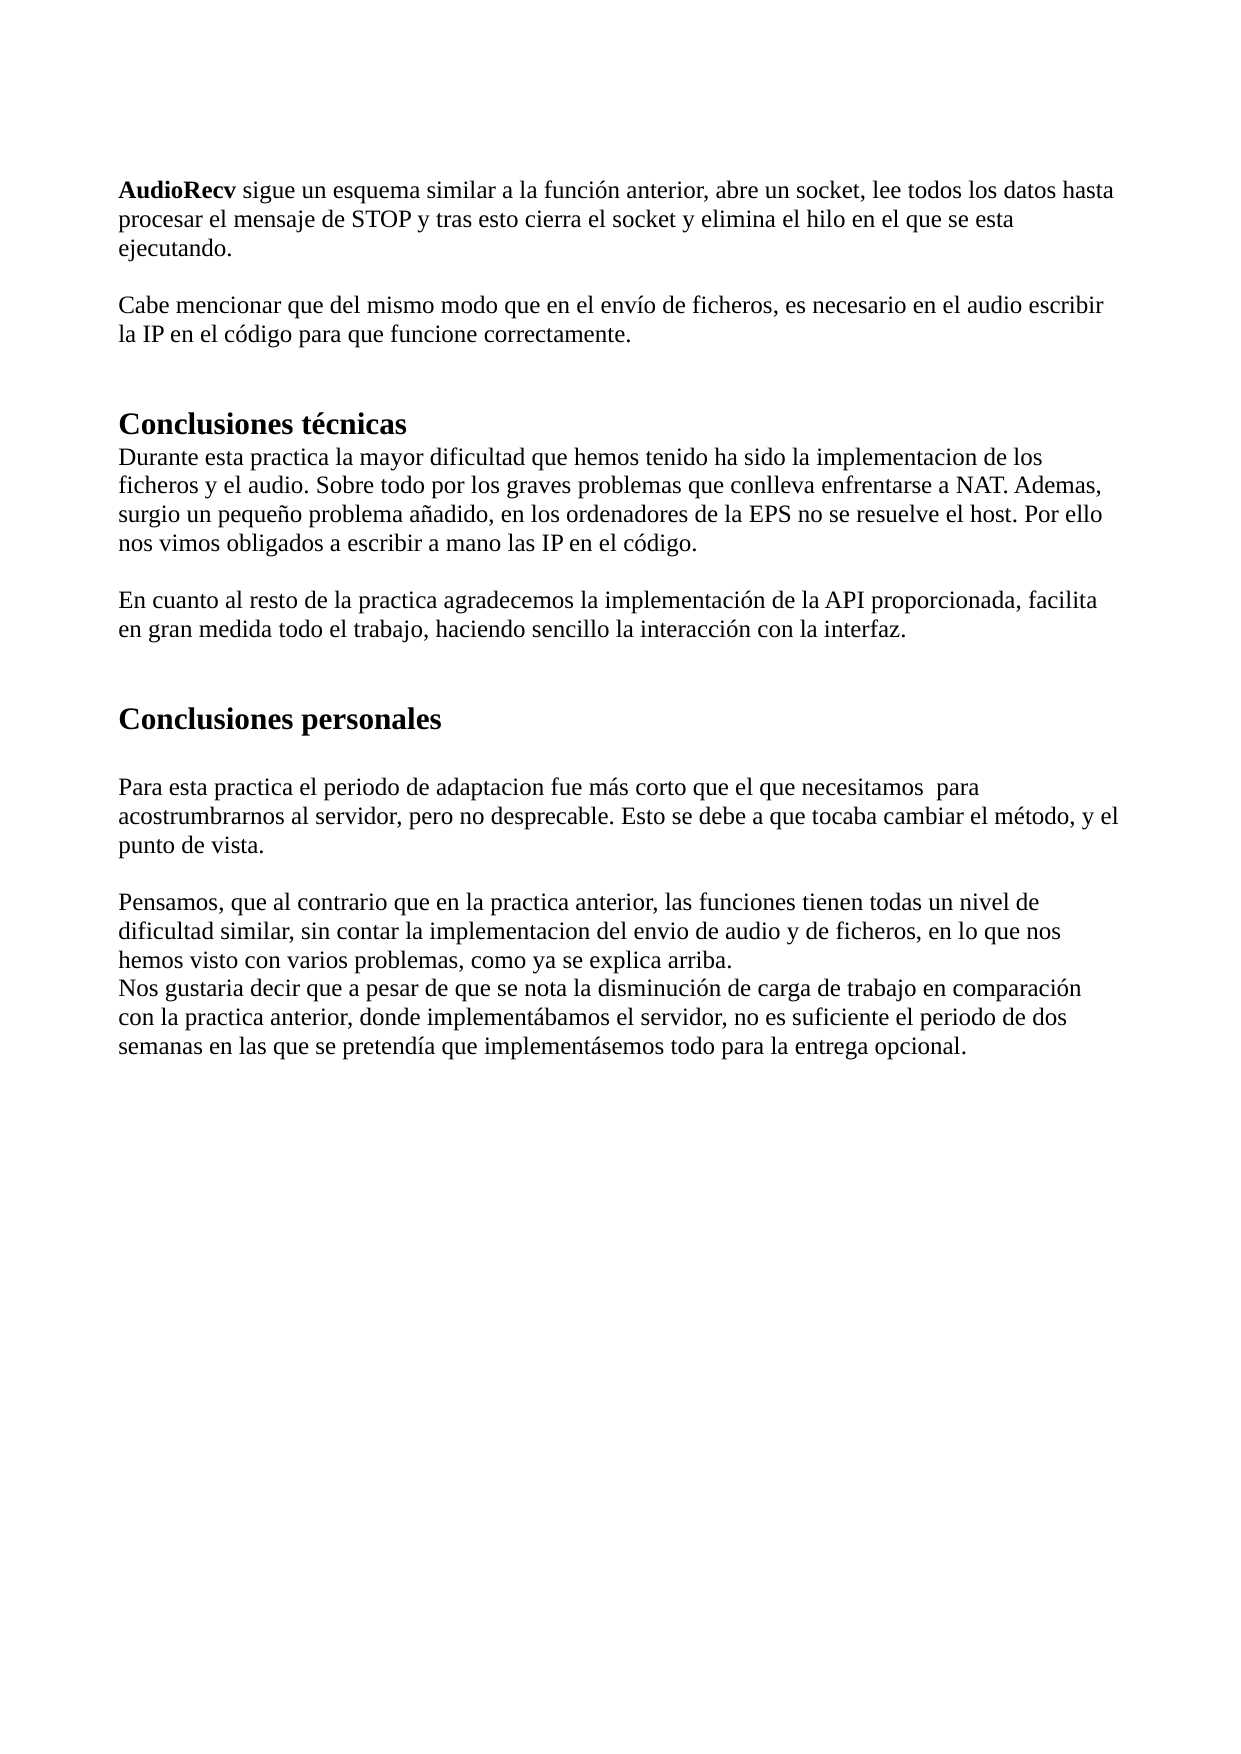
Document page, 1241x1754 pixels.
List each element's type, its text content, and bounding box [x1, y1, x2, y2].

text En cuanto al resto de la practica agradecemos la implementación de la API proporcionada, facilita en gran medida todo el trabajo, haciendo sencillo la interacción con la interfaz. [118, 585, 1122, 643]
text Conclusiones personales [118, 700, 1122, 736]
text Pensamos, que al contrario que en la practica anterior, las funciones tienen todas un nivel de dificultad similar, sin contar la implementacion del envio de audio y de ficheros, en lo que nos hemos visto con varios problemas, como ya se explica arriba. [118, 887, 1122, 973]
text Cabe mencionar que del mismo modo que en el envío de ficheros, es necesario en el audio escribir la IP en el código para que funcione correctamente. [118, 291, 1122, 348]
text Para esta practica el periodo de adaptacion fue más corto que el que necesitamos para acostrumbrarnos al servidor, pero no desprecable. Esto se debe a que tocaba cambiar el método, y el punto de vista. [118, 772, 1122, 858]
text Conclusiones técnicas [118, 406, 1122, 442]
text AudioRecv sigue un esquema similar a la función anterior, abre un socket, lee todos los datos hasta procesar el mensaje de STOP y tras esto cierra el socket y elimina el hilo en el que se esta ejecutando. [118, 176, 1122, 262]
text Durante esta practica la mayor dificultad que hemos tenido ha sido la implementacion de los ficheros y el audio. Sobre todo por los graves problemas que conlleva enfrentarse a NAT. Ademas, surgio un pequeño problema añadido, en los ordenadores de la EPS no se resuelve el host. Por ello nos vimos obligados a escribir a mano las IP en el código. [118, 442, 1122, 557]
text Nos gustaria decir que a pesar de que se nota la disminución de carga de trabajo en comparación con la practica anterior, donde implementábamos el servidor, no es suficiente el periodo de dos semanas en las que se pretendía que implementásemos todo para la entrega opcional. [118, 973, 1122, 1060]
